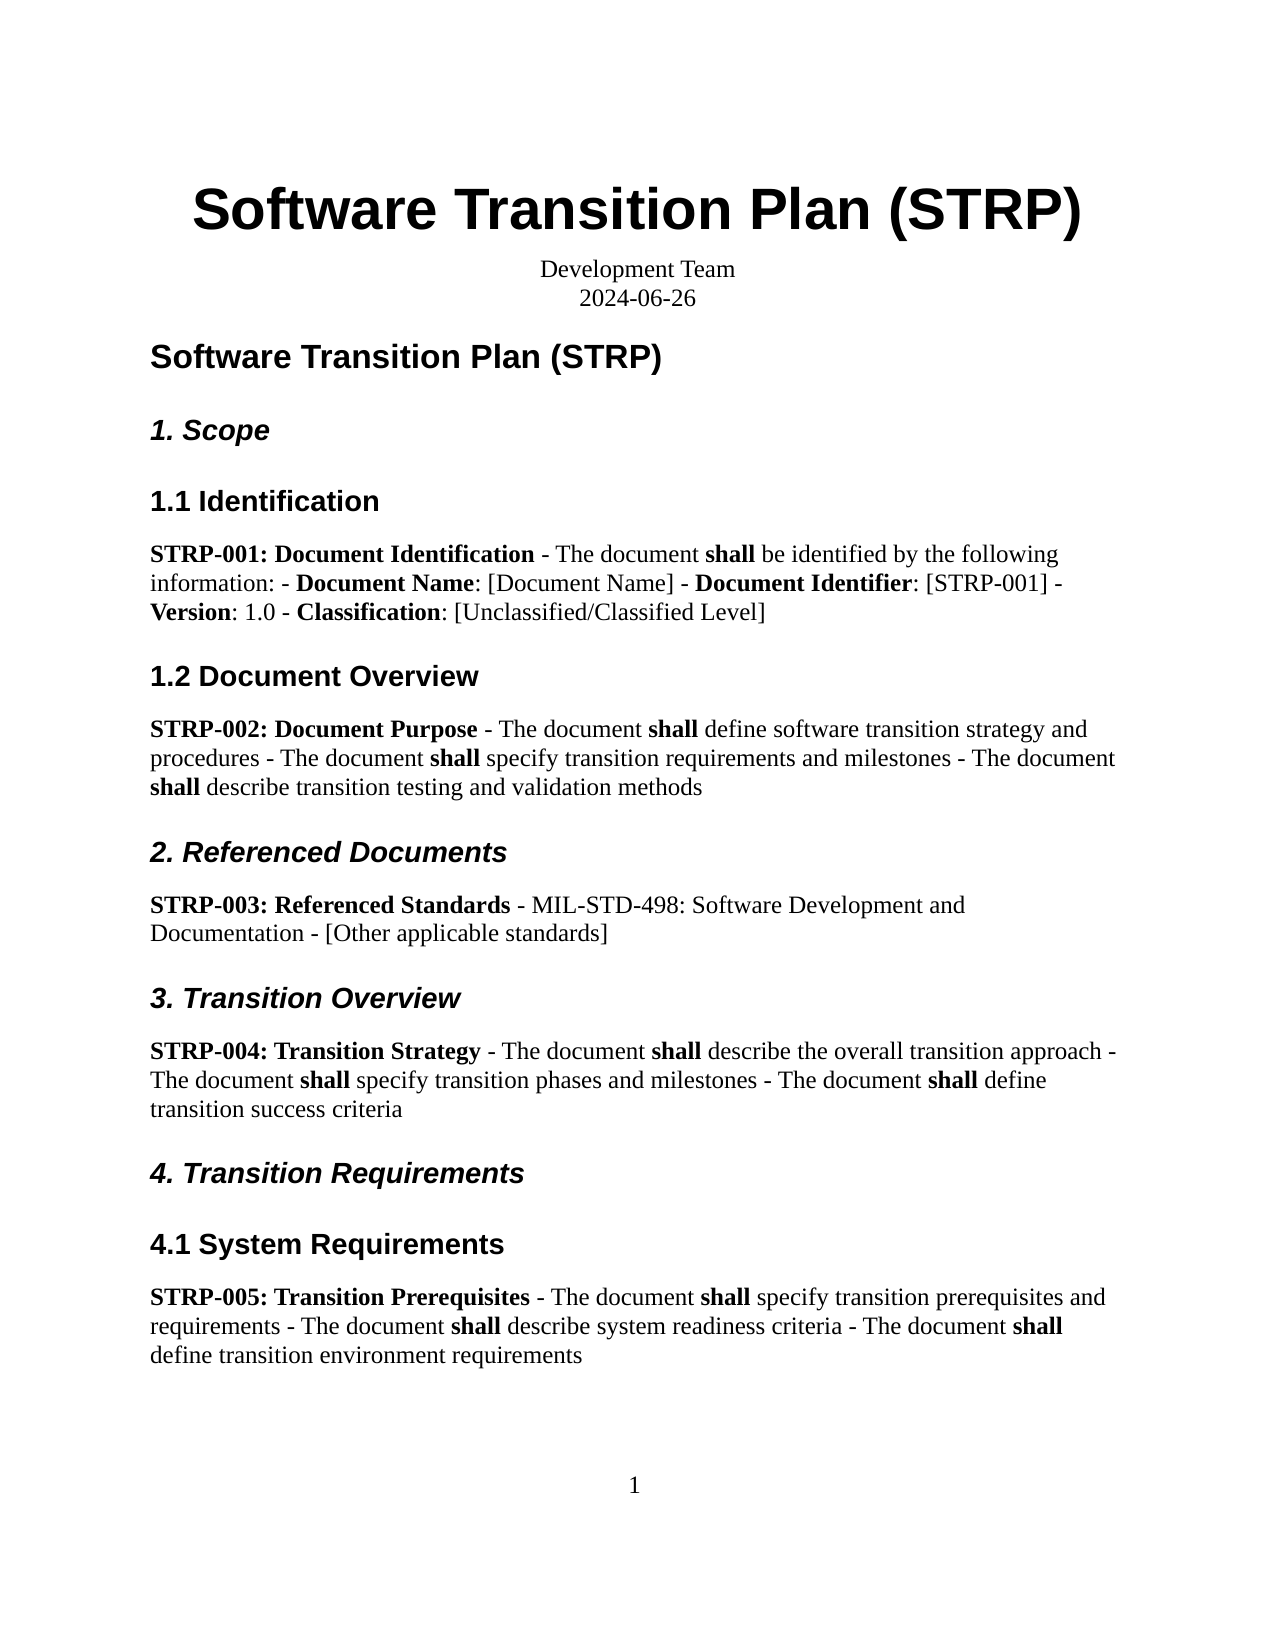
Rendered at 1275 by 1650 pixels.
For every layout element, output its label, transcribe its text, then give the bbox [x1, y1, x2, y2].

subtitle Software Transition Plan (STRP) [150, 337, 1125, 376]
subtitle 1.1 Identification [150, 484, 1125, 518]
subtitle 1. Scope [150, 413, 1125, 447]
text STRP-001: Document Identification - The document shall be identified by the following information: - Document Name: [Document Name] - Document Identifier: [STRP-001] - Version: 1.0 - Classification: [Unclassified/Classified Level] [150, 539, 1125, 626]
text STRP-005: Transition Prerequisites - The document shall specify transition prerequisites and requirements - The document shall describe system readiness criteria - The document shall define transition environment requirements [150, 1282, 1125, 1369]
subtitle 1.2 Document Overview [150, 659, 1125, 693]
subtitle 2. Referenced Documents [150, 835, 1125, 868]
text Development Team [150, 254, 1125, 283]
title Software Transition Plan (STRP) [150, 175, 1125, 242]
text STRP-004: Transition Strategy - The document shall describe the overall transition approach - The document shall specify transition phases and milestones - The document shall define transition success criteria [150, 1036, 1125, 1122]
text 2024-06-26 [150, 283, 1125, 312]
subtitle 4. Transition Requirements [150, 1156, 1125, 1190]
text STRP-003: Referenced Standards - MIL-STD-498: Software Development and Documentation - [Other applicable standards] [150, 890, 1125, 947]
subtitle 4.1 System Requirements [150, 1227, 1125, 1261]
text STRP-002: Document Purpose - The document shall define software transition strategy and procedures - The document shall specify transition requirements and milestones - The document shall describe transition testing and validation methods [150, 714, 1125, 801]
subtitle 3. Transition Overview [150, 981, 1125, 1015]
